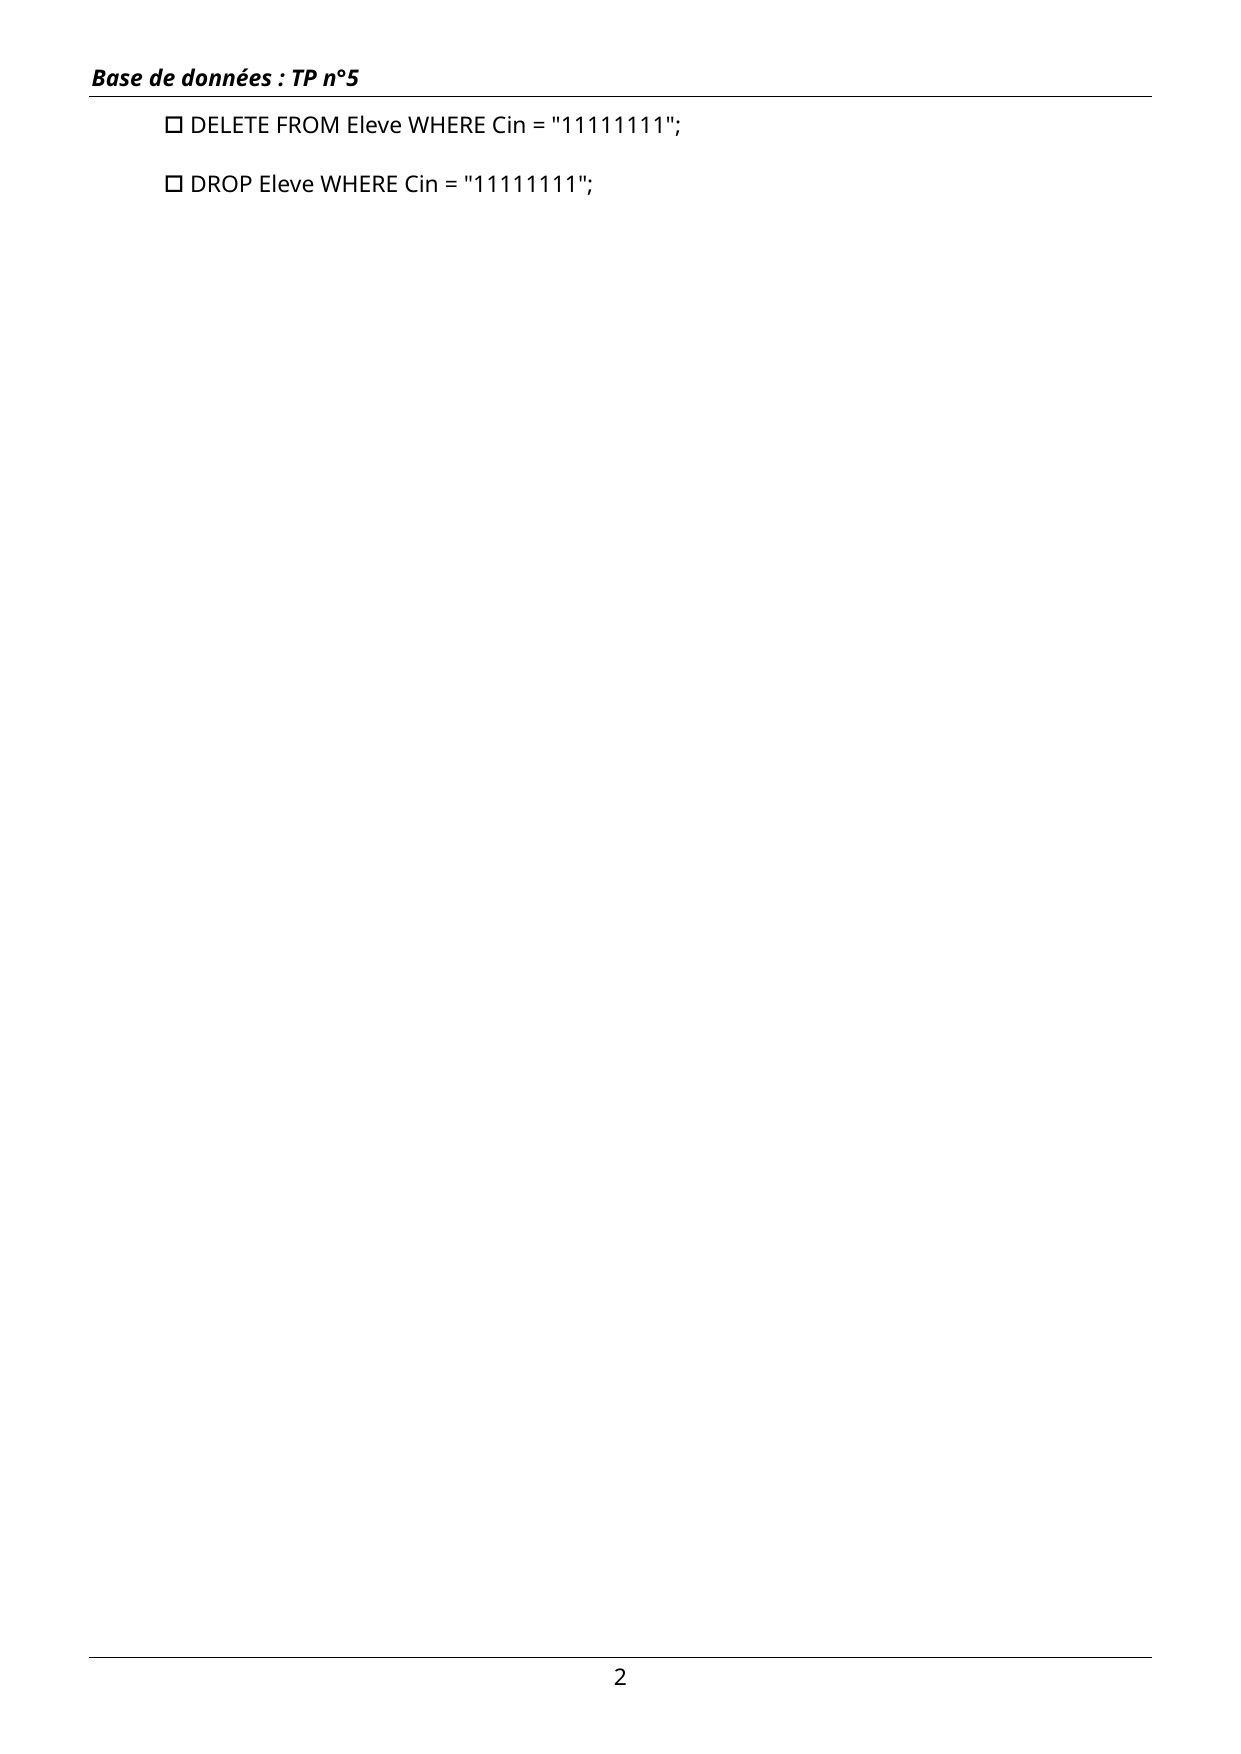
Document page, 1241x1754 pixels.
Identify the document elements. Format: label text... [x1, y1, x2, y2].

list □ DROP Eleve WHERE Cin = "11111111"; [126, 168, 1152, 199]
list □ DELETE FROM Eleve WHERE Cin = "11111111"; [126, 109, 1152, 140]
